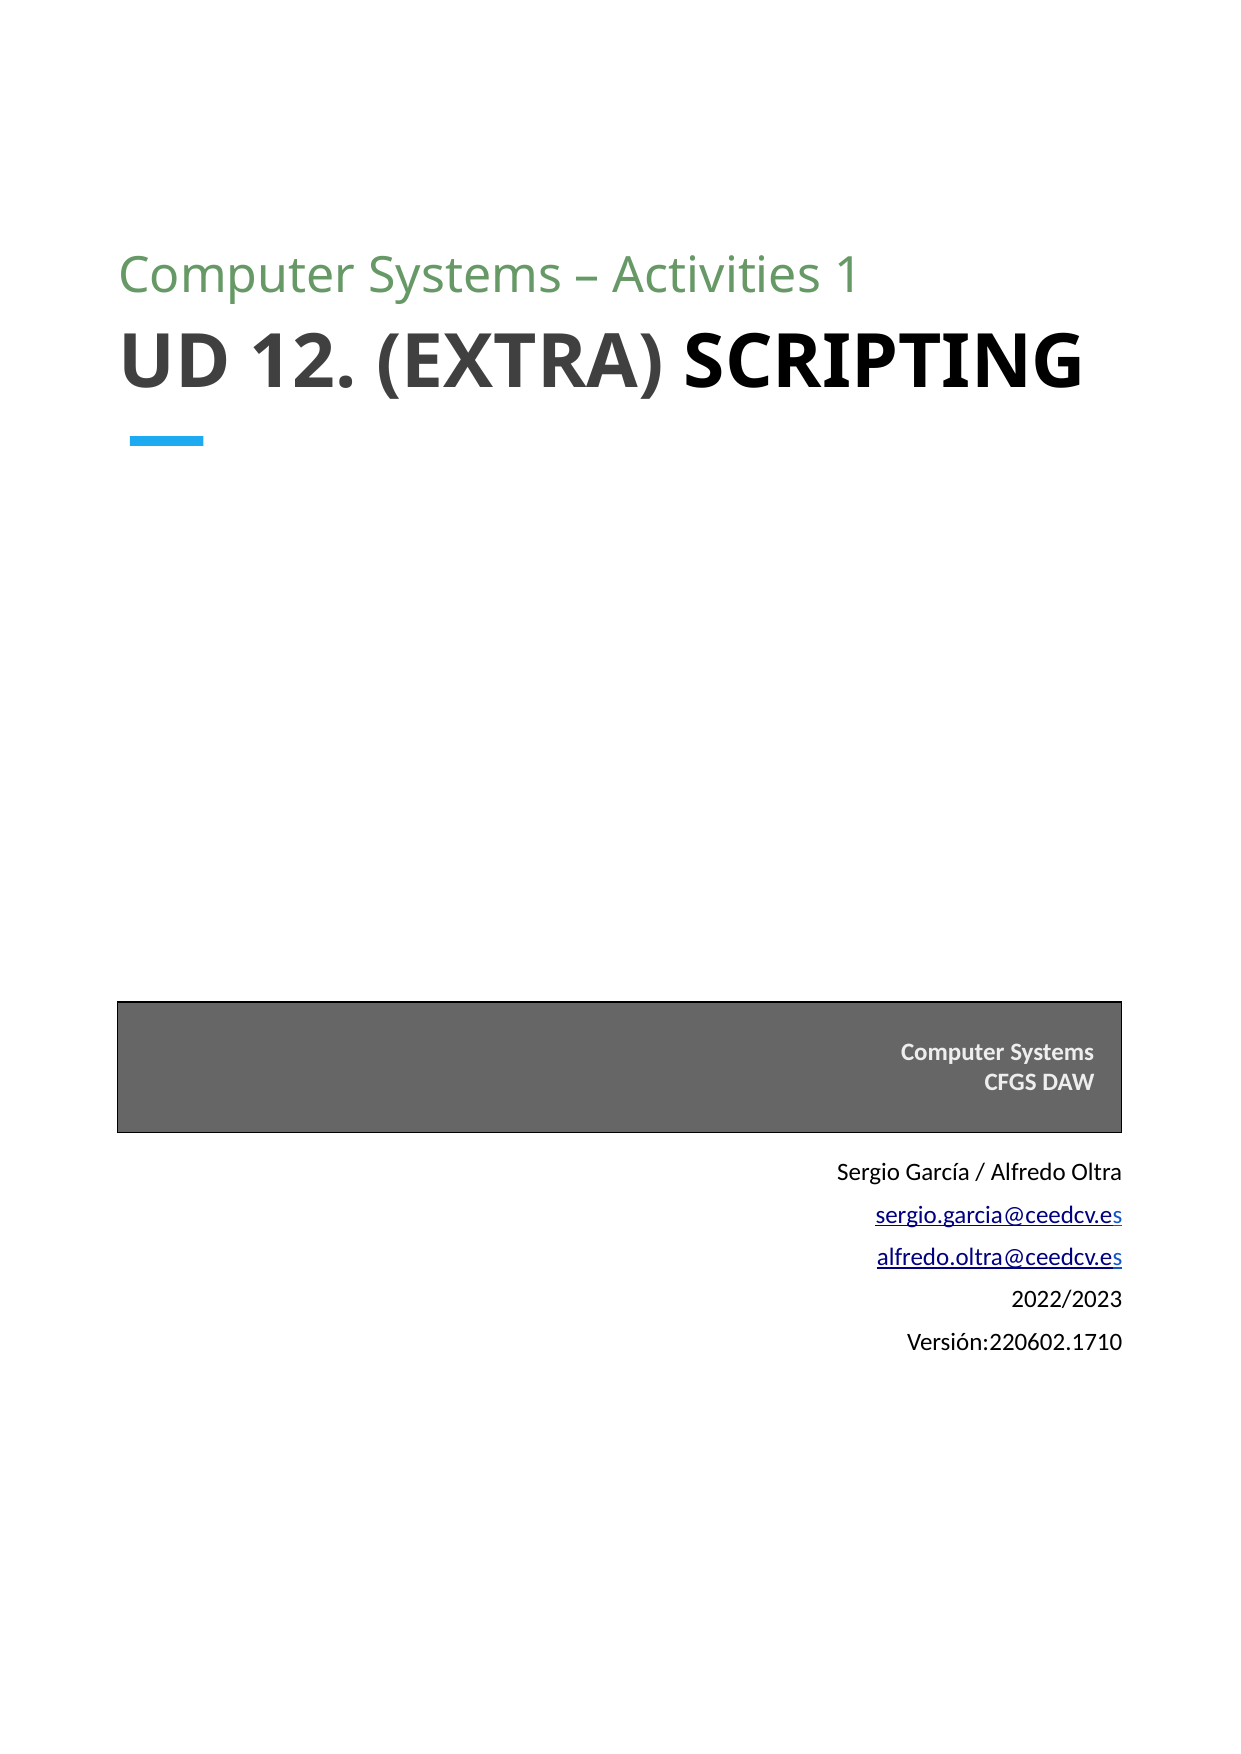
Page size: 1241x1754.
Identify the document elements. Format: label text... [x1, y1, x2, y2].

picture [129, 436, 204, 446]
text 2022/2023 [118, 1284, 1122, 1314]
text Computer Systems [121, 1036, 1094, 1066]
text Versión:220602.1710 [118, 1326, 1122, 1357]
text alfredo.oltra@ceedcv.es [231, 1241, 1122, 1272]
text Sergio García / Alfredo Oltra [231, 1133, 1122, 1187]
text Computer Systems – Activities 1 UD 12. (EXTRA) Scripting [118, 239, 1122, 409]
text sergio.garcia@ceedcv.es [231, 1199, 1122, 1229]
text CFGS DAW [121, 1066, 1094, 1097]
text [231, 977, 1122, 1001]
